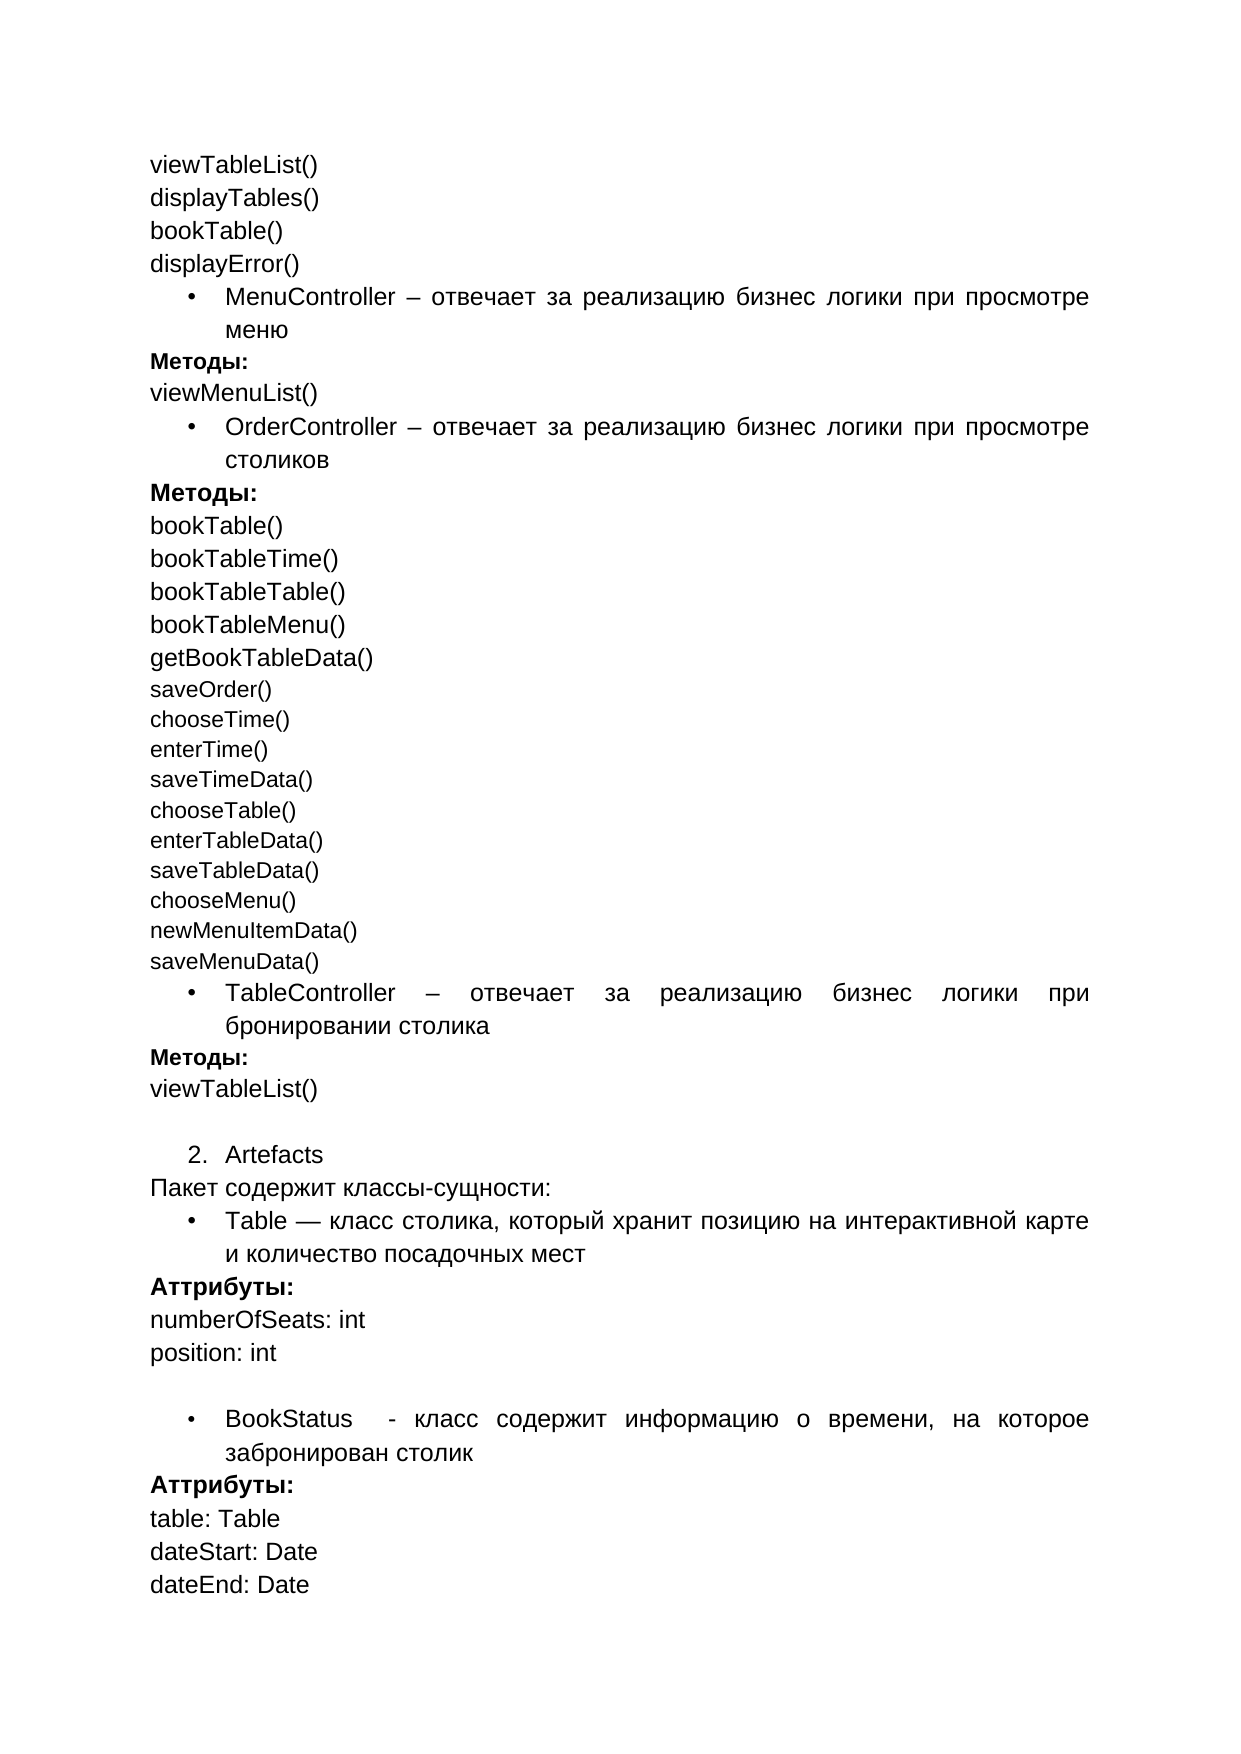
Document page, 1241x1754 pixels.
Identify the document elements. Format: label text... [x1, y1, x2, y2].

text displayTables() [150, 183, 1090, 212]
list BookStatus - класс содержит информацию о времени, на которое забронирован столик [187, 1404, 1090, 1466]
text Методы: [150, 478, 1090, 506]
text dateStart: Date [150, 1537, 1090, 1565]
text numberOfSeats: int [150, 1305, 1090, 1334]
list MenuController – отвечает за реализацию бизнес логики при просмотре меню [187, 282, 1090, 344]
text enterTime() [150, 736, 1090, 762]
text Аттрибуты: [150, 1272, 1090, 1301]
text bookTableTime() [150, 544, 1090, 572]
list TableController – отвечает за реализацию бизнес логики при бронировании столика [187, 978, 1090, 1040]
text saveMenuData() [150, 948, 1090, 974]
text saveTableData() [150, 857, 1090, 883]
text Методы: [150, 1044, 1090, 1070]
text bookTable() [150, 216, 1090, 245]
text chooseTable() [150, 797, 1090, 823]
list Table — класс столика, который хранит позицию на интерактивной карте и количество посадочных мест [187, 1206, 1090, 1268]
text position: int [150, 1338, 1090, 1367]
text saveTimeData() [150, 766, 1090, 793]
text bookTableMenu() [150, 610, 1090, 638]
text newMenuItemData() [150, 917, 1090, 944]
text dateEnd: Date [150, 1569, 1090, 1598]
text table: Table [150, 1503, 1090, 1532]
text bookTable() [150, 511, 1090, 539]
text displayError() [150, 249, 1090, 278]
text viewTableList() [150, 1074, 1090, 1103]
text chooseMenu() [150, 887, 1090, 913]
text viewTableList() [150, 150, 1090, 179]
text getBookTableData() [150, 643, 1090, 671]
list Artefacts [187, 1140, 1090, 1169]
text Методы: [150, 348, 1090, 374]
text saveOrder() [150, 676, 1090, 702]
text enterTableData() [150, 827, 1090, 853]
text Аттрибуты: [150, 1471, 1090, 1499]
text Пакет содержит классы-сущности: [150, 1173, 1090, 1202]
text chooseTime() [150, 706, 1090, 732]
text bookTableTable() [150, 577, 1090, 605]
list OrderController – отвечает за реализацию бизнес логики при просмотре столиков [187, 411, 1090, 473]
text viewMenuList() [150, 378, 1090, 407]
